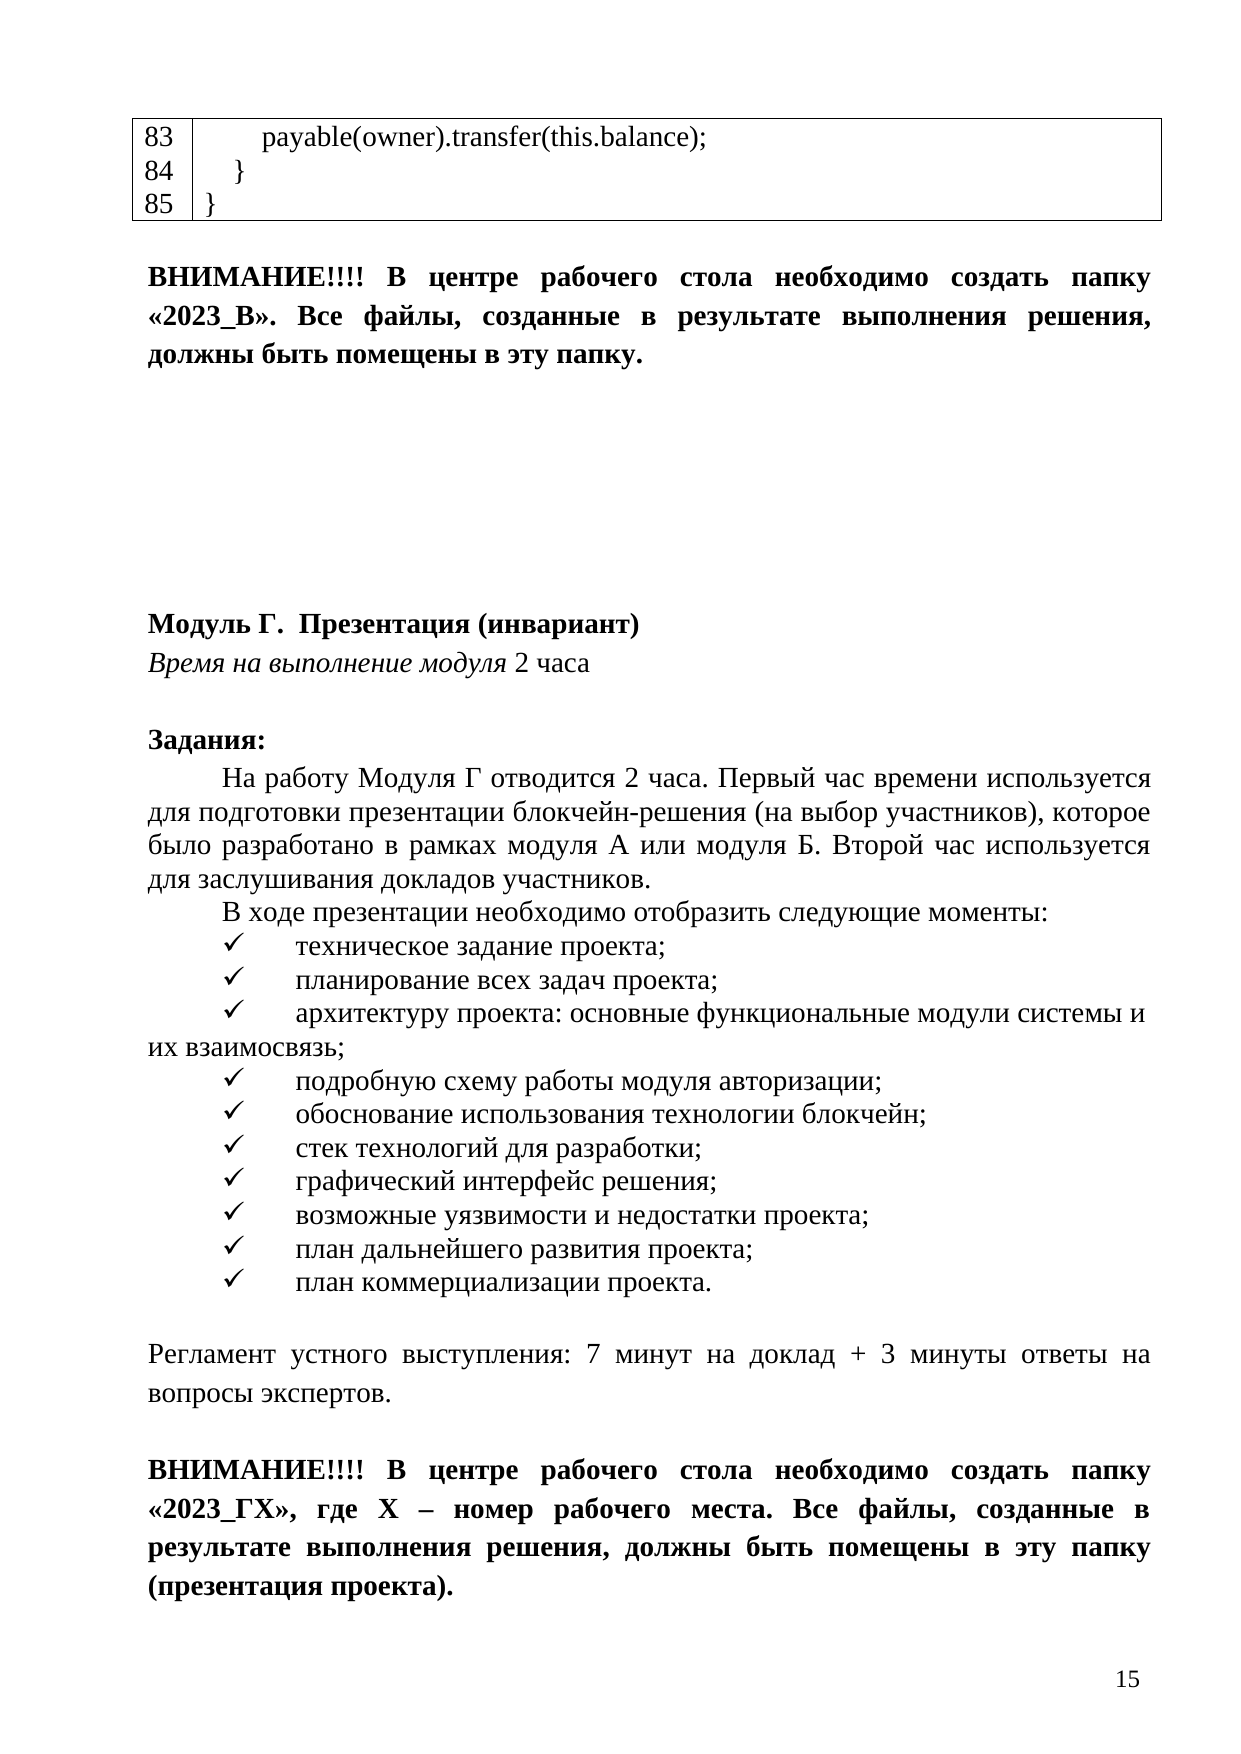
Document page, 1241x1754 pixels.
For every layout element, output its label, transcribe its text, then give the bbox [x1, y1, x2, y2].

text Регламент устного выступления: 7 минут на доклад + 3 минуты ответы на вопросы экспертов. [148, 1337, 1152, 1409]
list техническое задание проекта; [148, 928, 1152, 962]
text В ходе презентации необходимо отобразить следующие моменты: [148, 894, 1152, 928]
list план дальнейшего развития проекта; [148, 1231, 1152, 1264]
table_header payable(owner).transfer(this.balance); } } [193, 119, 1161, 220]
list возможные уязвимости и недостатки проекта; [148, 1197, 1152, 1231]
list обоснование использования технологии блокчейн; [148, 1096, 1152, 1130]
text Время на выполнение модуля 2 часа [148, 645, 1152, 678]
text ВНИМАНИЕ!!!! В центре рабочего стола необходимо создать папку «2023_ГХ», где Х – номер рабочего места. Все файлы, созданные в результате выполнения решения, должны быть помещены в эту папку (презентация проекта). [148, 1452, 1152, 1601]
text На работу Модуля Г отводится 2 часа. Первый час времени используется для подготовки презентации блокчейн-решения (на выбор участников), которое было разработано в рамках модуля А или модуля Б. Второй час используется для заслушивания докладов участников. [148, 760, 1152, 894]
list архитектуру проекта: основные функциональные модули системы и их взаимосвязь; [148, 995, 1152, 1063]
list графический интерфейс решения; [148, 1163, 1152, 1197]
list стек технологий для разработки; [148, 1130, 1152, 1163]
list план коммерциализации проекта. [148, 1264, 1152, 1298]
text Модуль Г. Презентация (инвариант) [148, 606, 1152, 640]
table_header 83 84 85 [133, 119, 192, 220]
text Задания: [148, 722, 1152, 755]
text ВНИМАНИЕ!!!! В центре рабочего стола необходимо создать папку «2023_В». Все файлы, созданные в результате выполнения решения, должны быть помещены в эту папку. [148, 259, 1152, 370]
list подробную схему работы модуля авторизации; [148, 1063, 1152, 1096]
list планирование всех задач проекта; [148, 962, 1152, 995]
